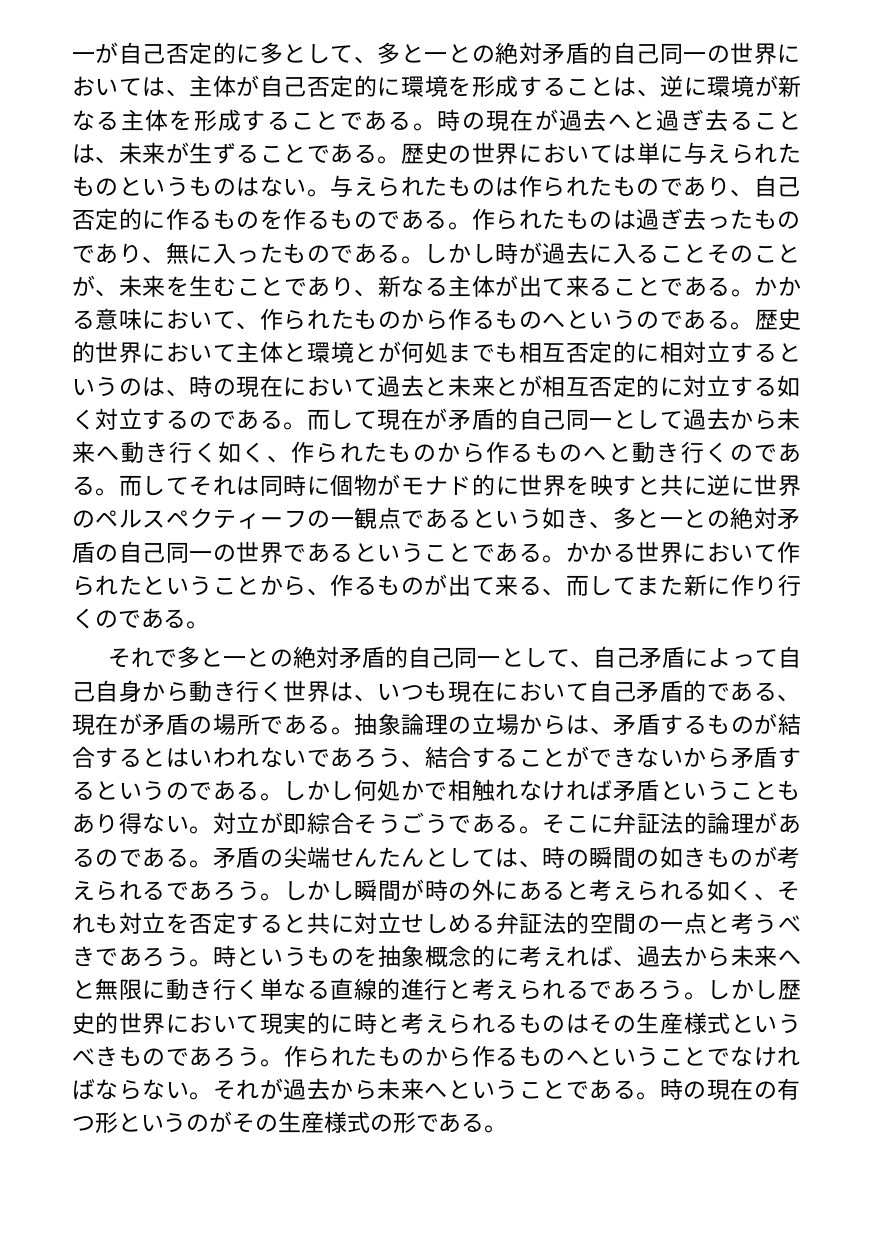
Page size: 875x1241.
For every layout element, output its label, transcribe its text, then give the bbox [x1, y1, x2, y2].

text それで多と一との絶対矛盾的自己同一として、自己矛盾によって自己自身から動き行く世界は、いつも現在において自己矛盾的である、現在が矛盾の場所である。抽象論理の立場からは、矛盾するものが結合するとはいわれないであろう、結合することができないから矛盾するというのである。しかし何処かで相触れなければ矛盾ということもあり得ない。対立が即綜合そうごうである。そこに弁証法的論理があるのである。矛盾の尖端せんたんとしては、時の瞬間の如きものが考えられるであろう。しかし瞬間が時の外にあると考えられる如く、それも対立を否定すると共に対立せしめる弁証法的空間の一点と考うべきであろう。時というものを抽象概念的に考えれば、過去から未来へと無限に動き行く単なる直線的進行と考えられるであろう。しかし歴史的世界において現実的に時と考えられるものはその生産様式というべきものであろう。作られたものから作るものへということでなければならない。それが過去から未来へということである。時の現在の有つ形というのがその生産様式の形である。 [72, 640, 802, 1138]
text 一が自己否定的に多として、多と一との絶対矛盾的自己同一の世界においては、主体が自己否定的に環境を形成することは、逆に環境が新なる主体を形成することである。時の現在が過去へと過ぎ去ることは、未来が生ずることである。歴史の世界においては単に与えられたものというものはない。与えられたものは作られたものであり、自己否定的に作るものを作るものである。作られたものは過ぎ去ったものであり、無に入ったものである。しかし時が過去に入ることそのことが、未来を生むことであり、新なる主体が出て来ることである。かかる意味において、作られたものから作るものへというのである。歴史的世界において主体と環境とが何処までも相互否定的に相対立するというのは、時の現在において過去と未来とが相互否定的に対立する如く対立するのである。而して現在が矛盾的自己同一として過去から未来へ動き行く如く、作られたものから作るものへと動き行くのである。而してそれは同時に個物がモナド的に世界を映すと共に逆に世界のペルスペクティーフの一観点であるという如き、多と一との絶対矛盾の自己同一の世界であるということである。かかる世界において作られたということから、作るものが出て来る、而してまた新に作り行くのである。 [72, 36, 802, 634]
